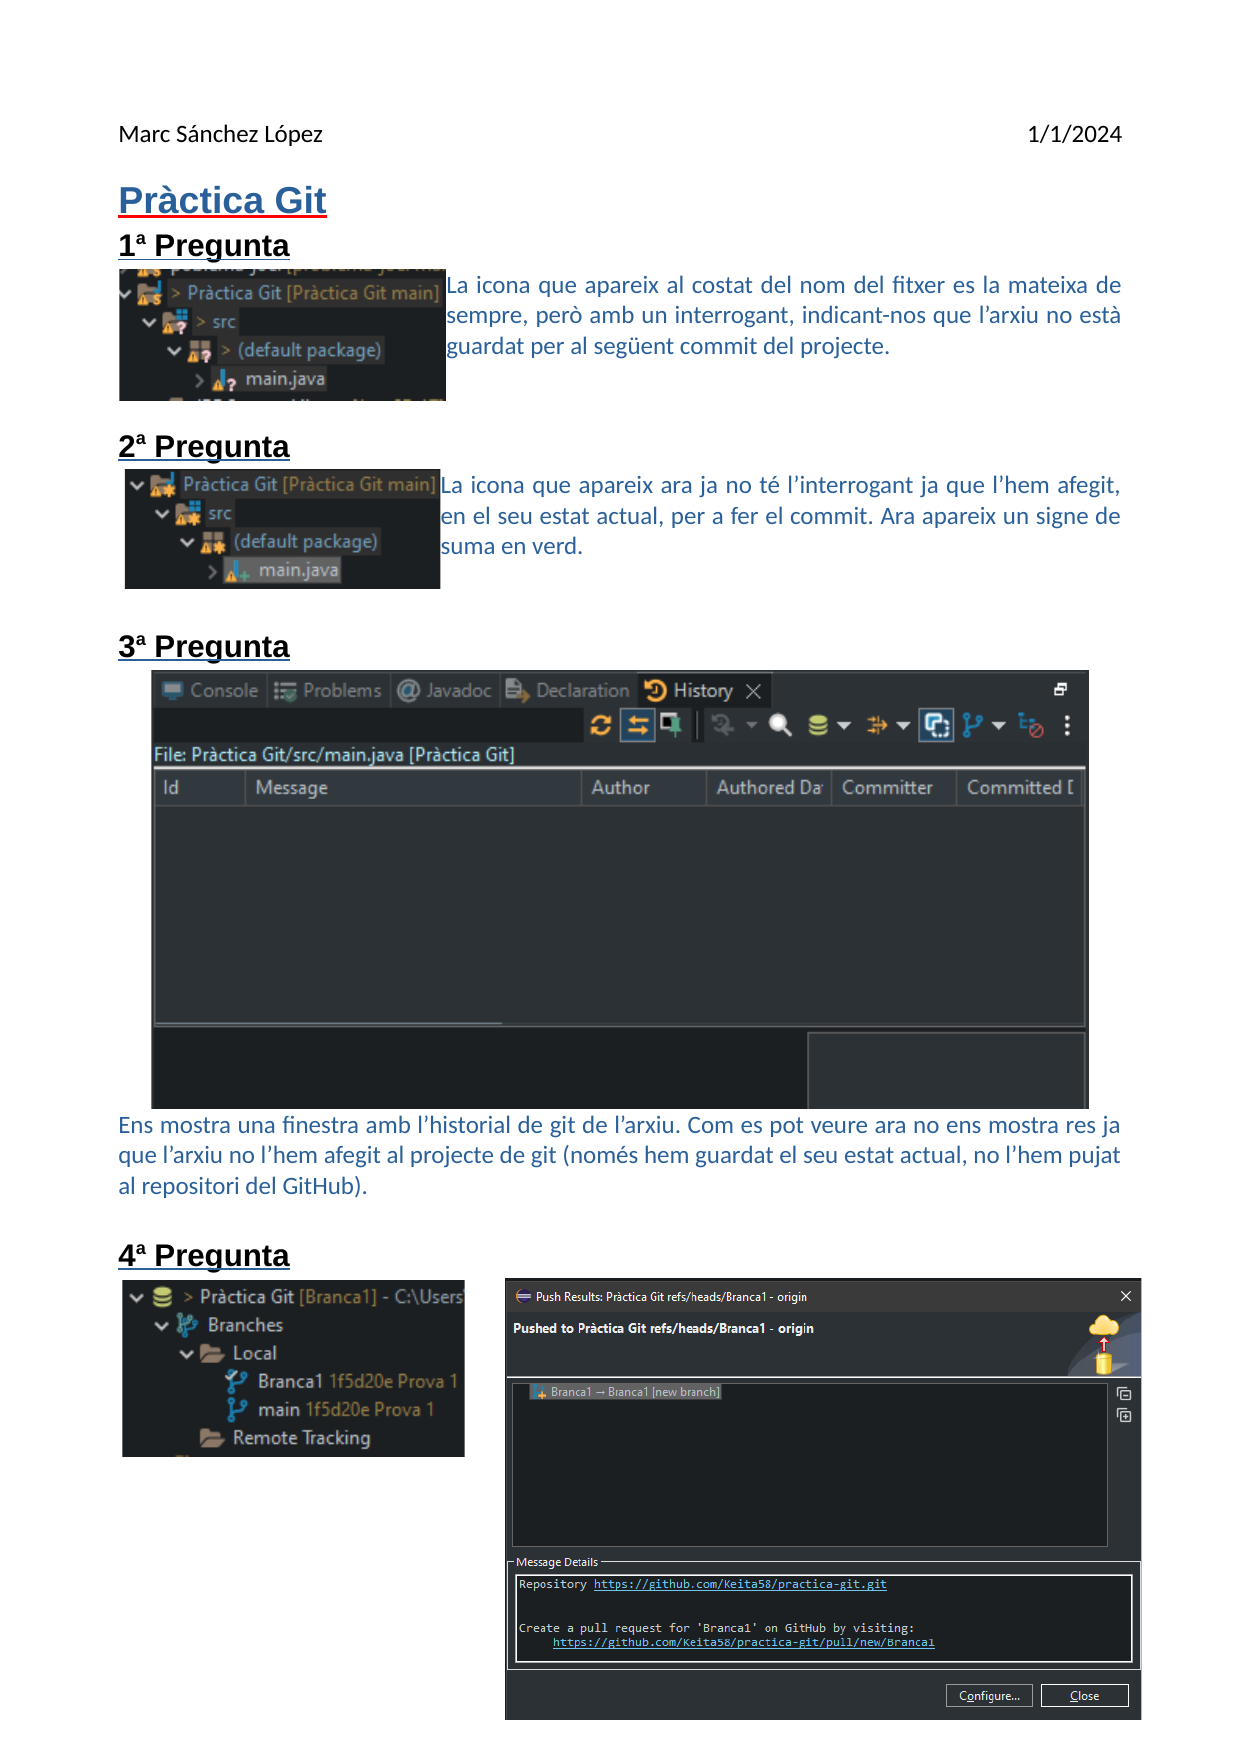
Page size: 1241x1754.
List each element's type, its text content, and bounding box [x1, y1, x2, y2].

subtitle 4a Pregunta [118, 1237, 1122, 1273]
picture [124, 469, 441, 589]
subtitle 3a Pregunta [118, 628, 1122, 664]
picture [122, 1280, 465, 1457]
picture [505, 1278, 1142, 1720]
picture [151, 670, 1089, 1109]
subtitle Pràctica Git [118, 178, 1122, 221]
text La icona que apareix ara ja no té l’interrogant ja que l’hem afegit, en el seu estat actual, per a fer el commit. Ara apareix un signe de suma en verd. [441, 469, 1122, 561]
subtitle 1a Pregunta [118, 227, 1122, 263]
subtitle 2a Pregunta [118, 428, 1122, 463]
text La icona que apareix al costat del nom del fitxer es la mateixa de sempre, però amb un interrogant, indicant-nos que l’arxiu no està guardat per al següent commit del projecte. [446, 269, 1122, 361]
picture [119, 269, 446, 401]
text Ens mostra una finestra amb l’historial de git de l’arxiu. Com es pot veure ara no ens mostra res ja que l’arxiu no l’hem afegit al projecte de git (només hem guardat el seu estat actual, no l’hem pujat al repositori del GitHub). [118, 670, 1122, 1201]
